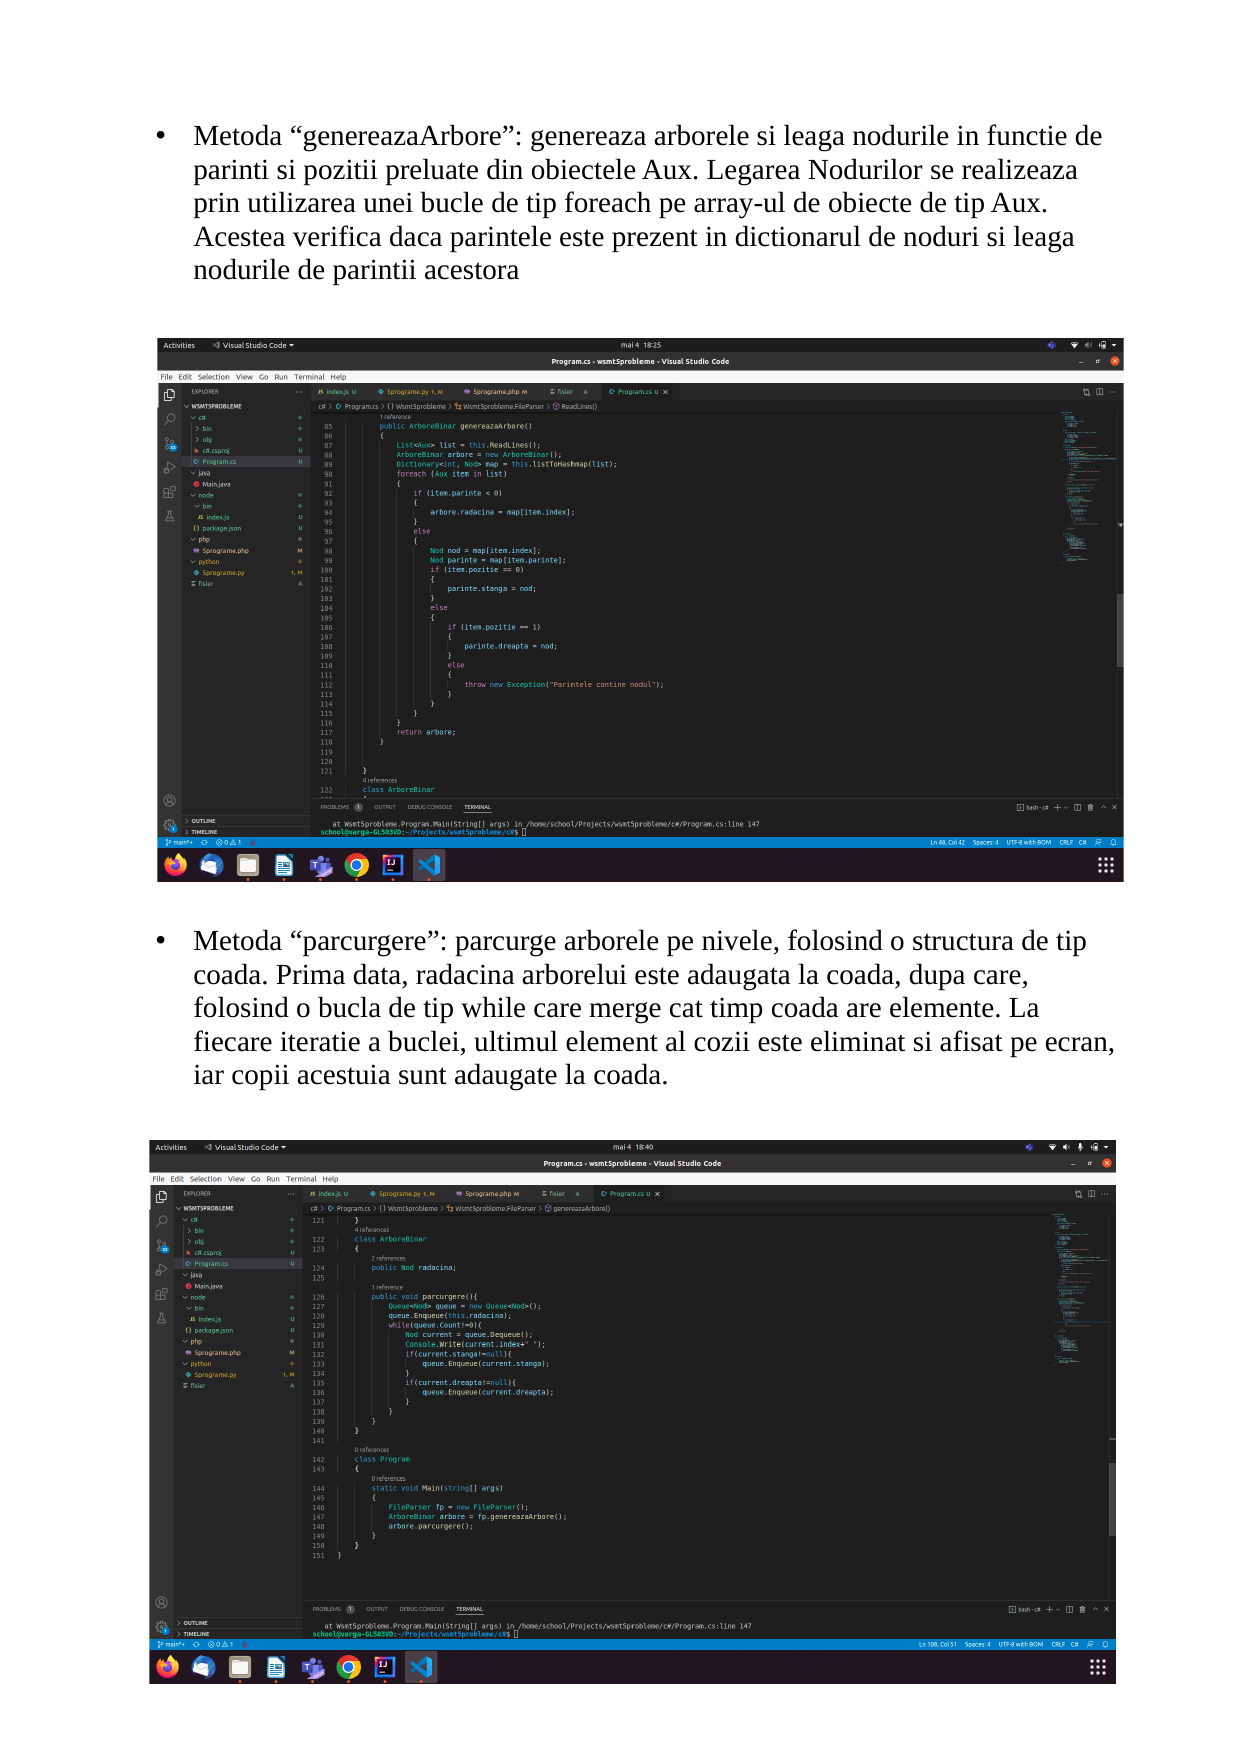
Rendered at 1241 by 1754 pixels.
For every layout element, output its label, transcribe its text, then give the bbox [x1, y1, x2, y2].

picture [157, 338, 1124, 882]
list Metoda “parcurgere”: parcurge arborele pe nivele, folosind o structura de tip coada. Prima data, radacina arborelui este adaugata la coada, dupa care, folosind o bucla de tip while care merge cat timp coada are elemente. La fiecare iteratie a buclei, ultimul element al cozii este eliminat si afisat pe ecran, iar copii acestuia sunt adaugate la coada. [156, 923, 1122, 1091]
list Metoda “genereazaArbore”: genereaza arborele si leaga nodurile in functie de parinti si pozitii preluate din obiectele Aux. Legarea Nodurilor se realizeaza prin utilizarea unei bucle de tip foreach pe array-ul de obiecte de tip Aux. Acestea verifica daca parintele este prezent in dictionarul de noduri si leaga nodurile de parintii acestora [156, 118, 1122, 286]
picture [149, 1140, 1116, 1684]
